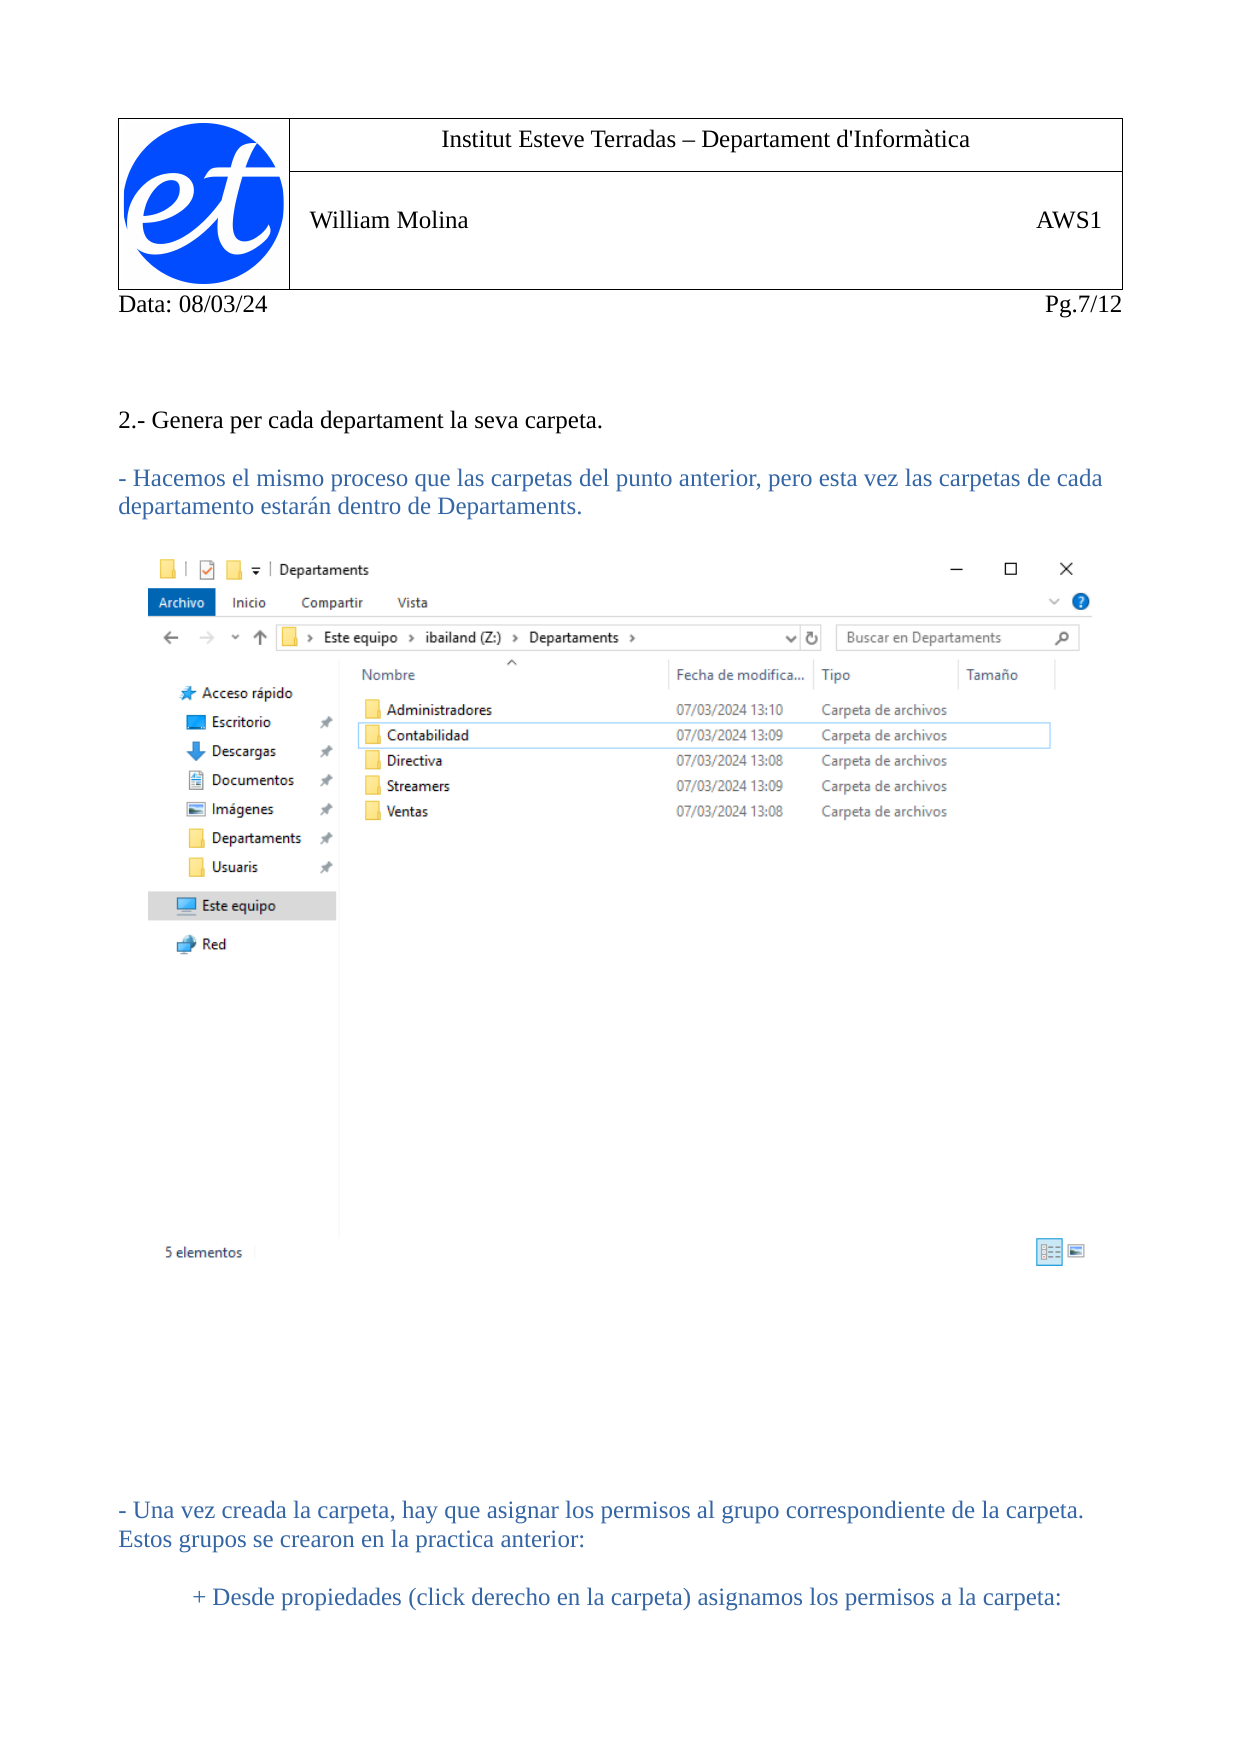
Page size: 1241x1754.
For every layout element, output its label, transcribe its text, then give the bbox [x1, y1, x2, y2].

text - Una vez creada la carpeta, hay que asignar los permisos al grupo correspondiente de la carpeta. Estos grupos se crearon en la practica anterior: [118, 1495, 1122, 1553]
text - Hacemos el mismo proceso que las carpetas del punto anterior, pero esta vez las carpetas de cada departamento estarán dentro de Departaments. [118, 463, 1122, 520]
picture [148, 552, 1093, 1266]
text + Desde propiedades (click derecho en la carpeta) asignamos los permisos a la carpeta: [118, 1582, 1122, 1610]
text 2.- Genera per cada departament la seva carpeta. [118, 405, 1122, 434]
picture [123, 123, 284, 284]
